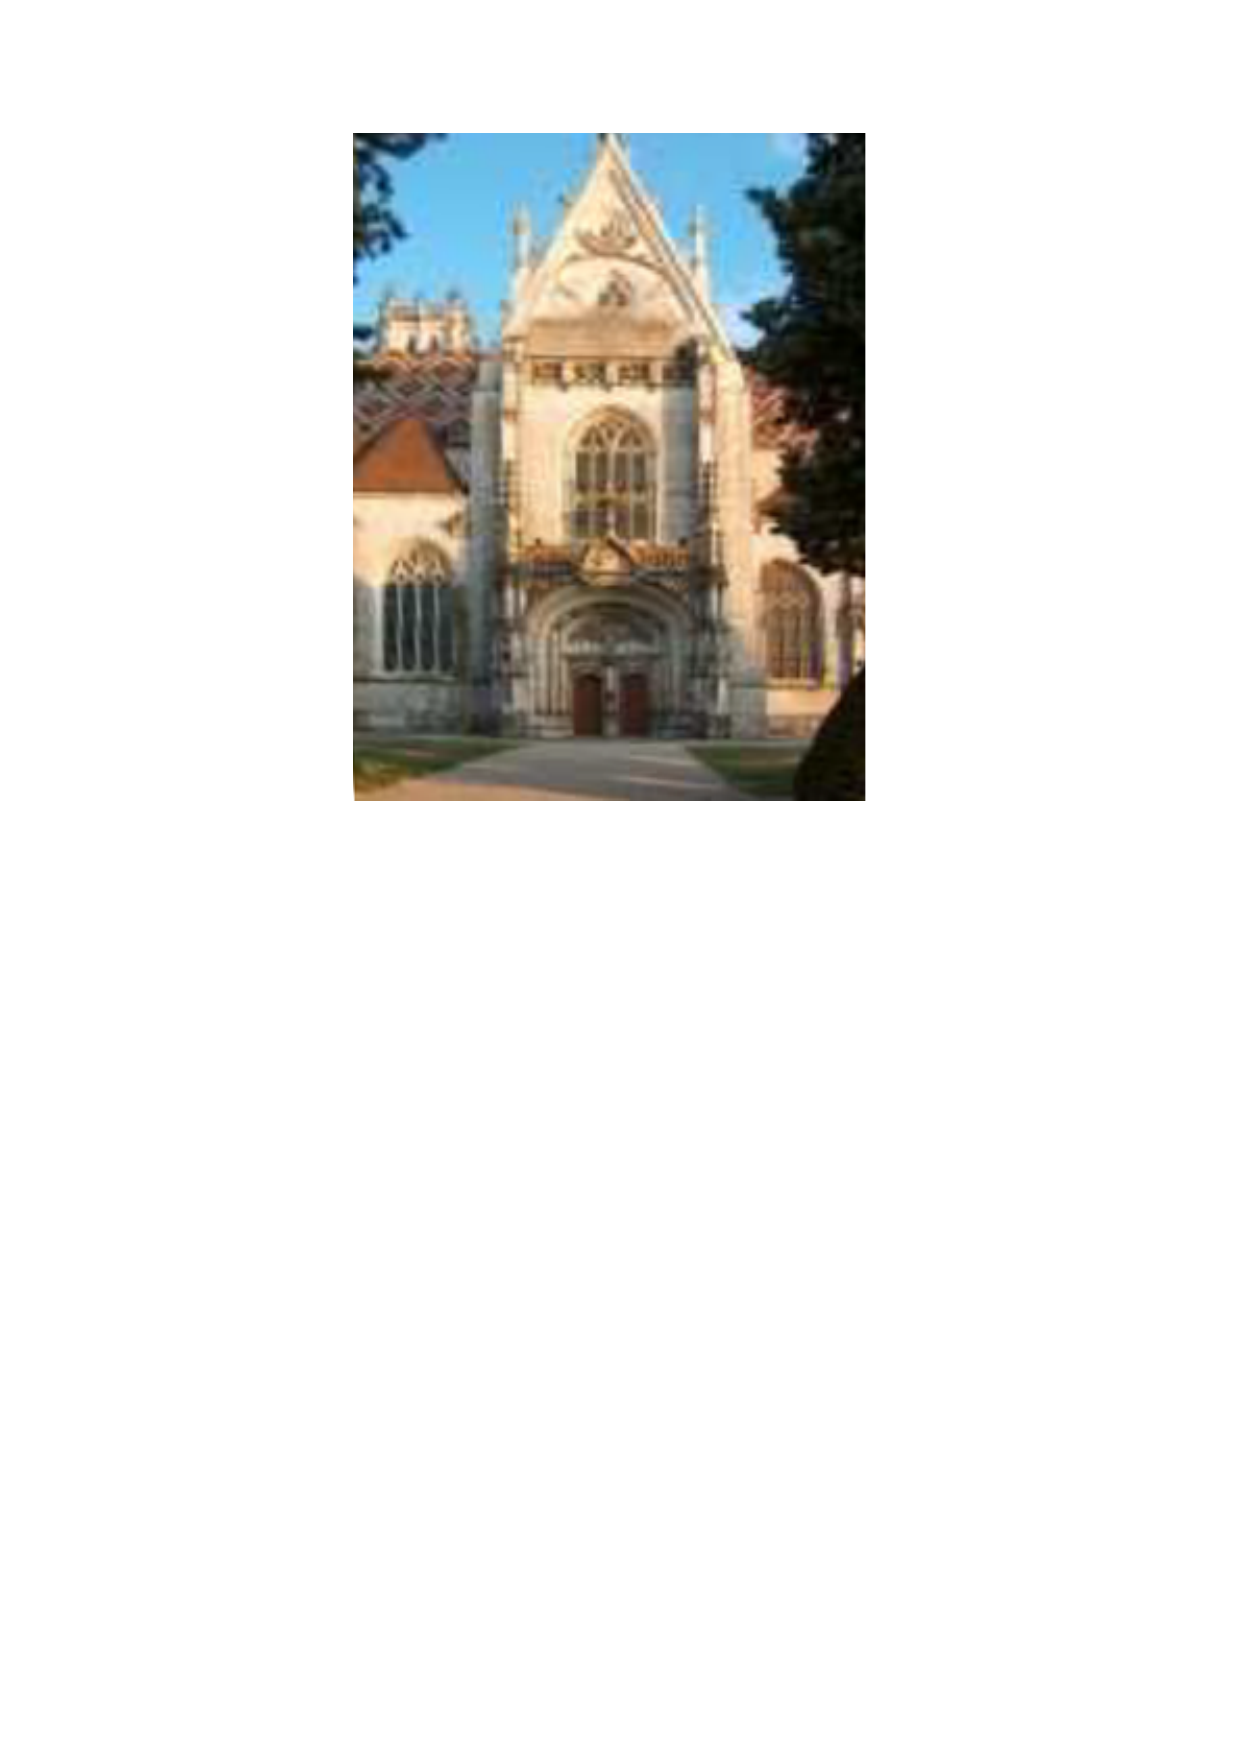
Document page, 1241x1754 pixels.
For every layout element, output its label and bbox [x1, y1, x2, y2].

picture [353, 133, 866, 801]
